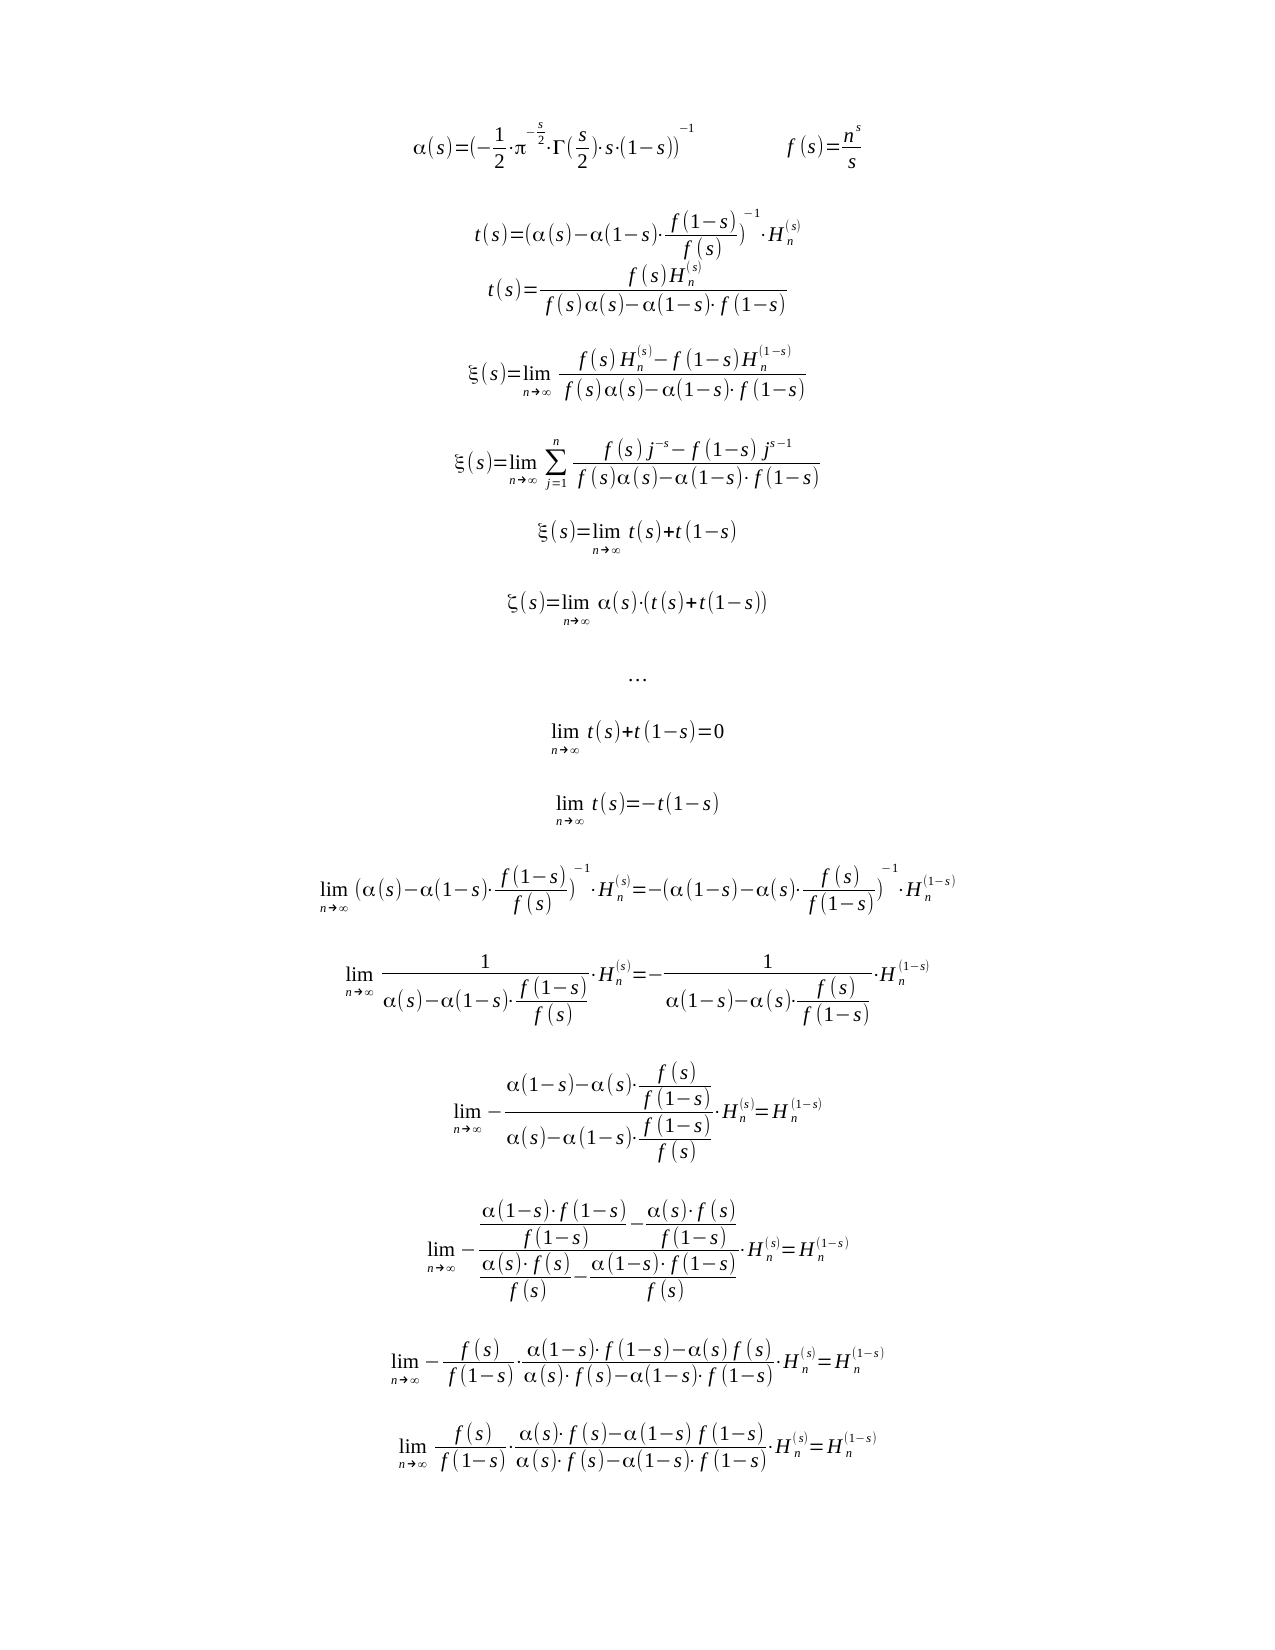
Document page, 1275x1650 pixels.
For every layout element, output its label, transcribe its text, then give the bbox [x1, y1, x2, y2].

text … [118, 662, 1157, 686]
